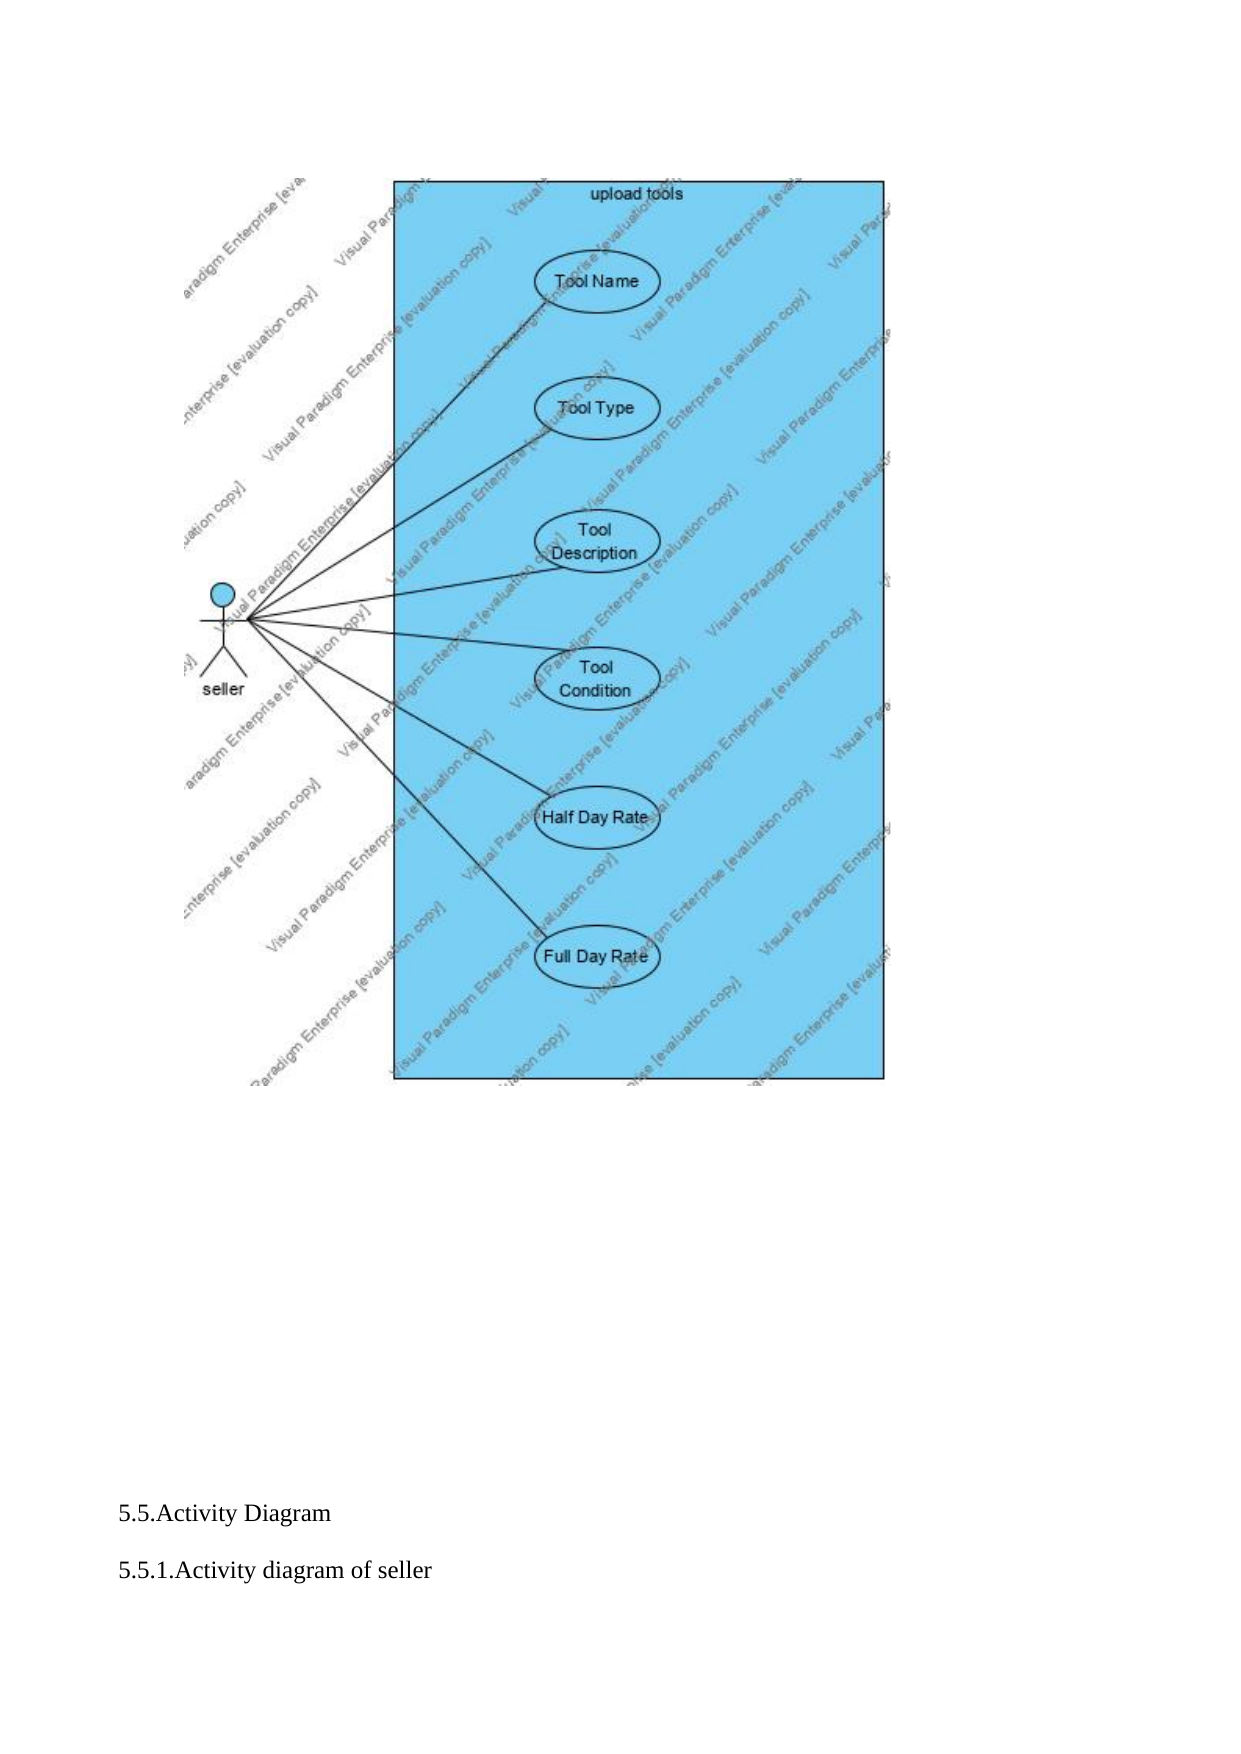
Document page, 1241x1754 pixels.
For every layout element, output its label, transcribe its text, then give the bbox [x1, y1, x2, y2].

text 5.5.1.Activity diagram of seller [118, 1556, 1122, 1584]
picture [184, 178, 891, 1086]
text 5.5.Activity Diagram [118, 1498, 1122, 1527]
